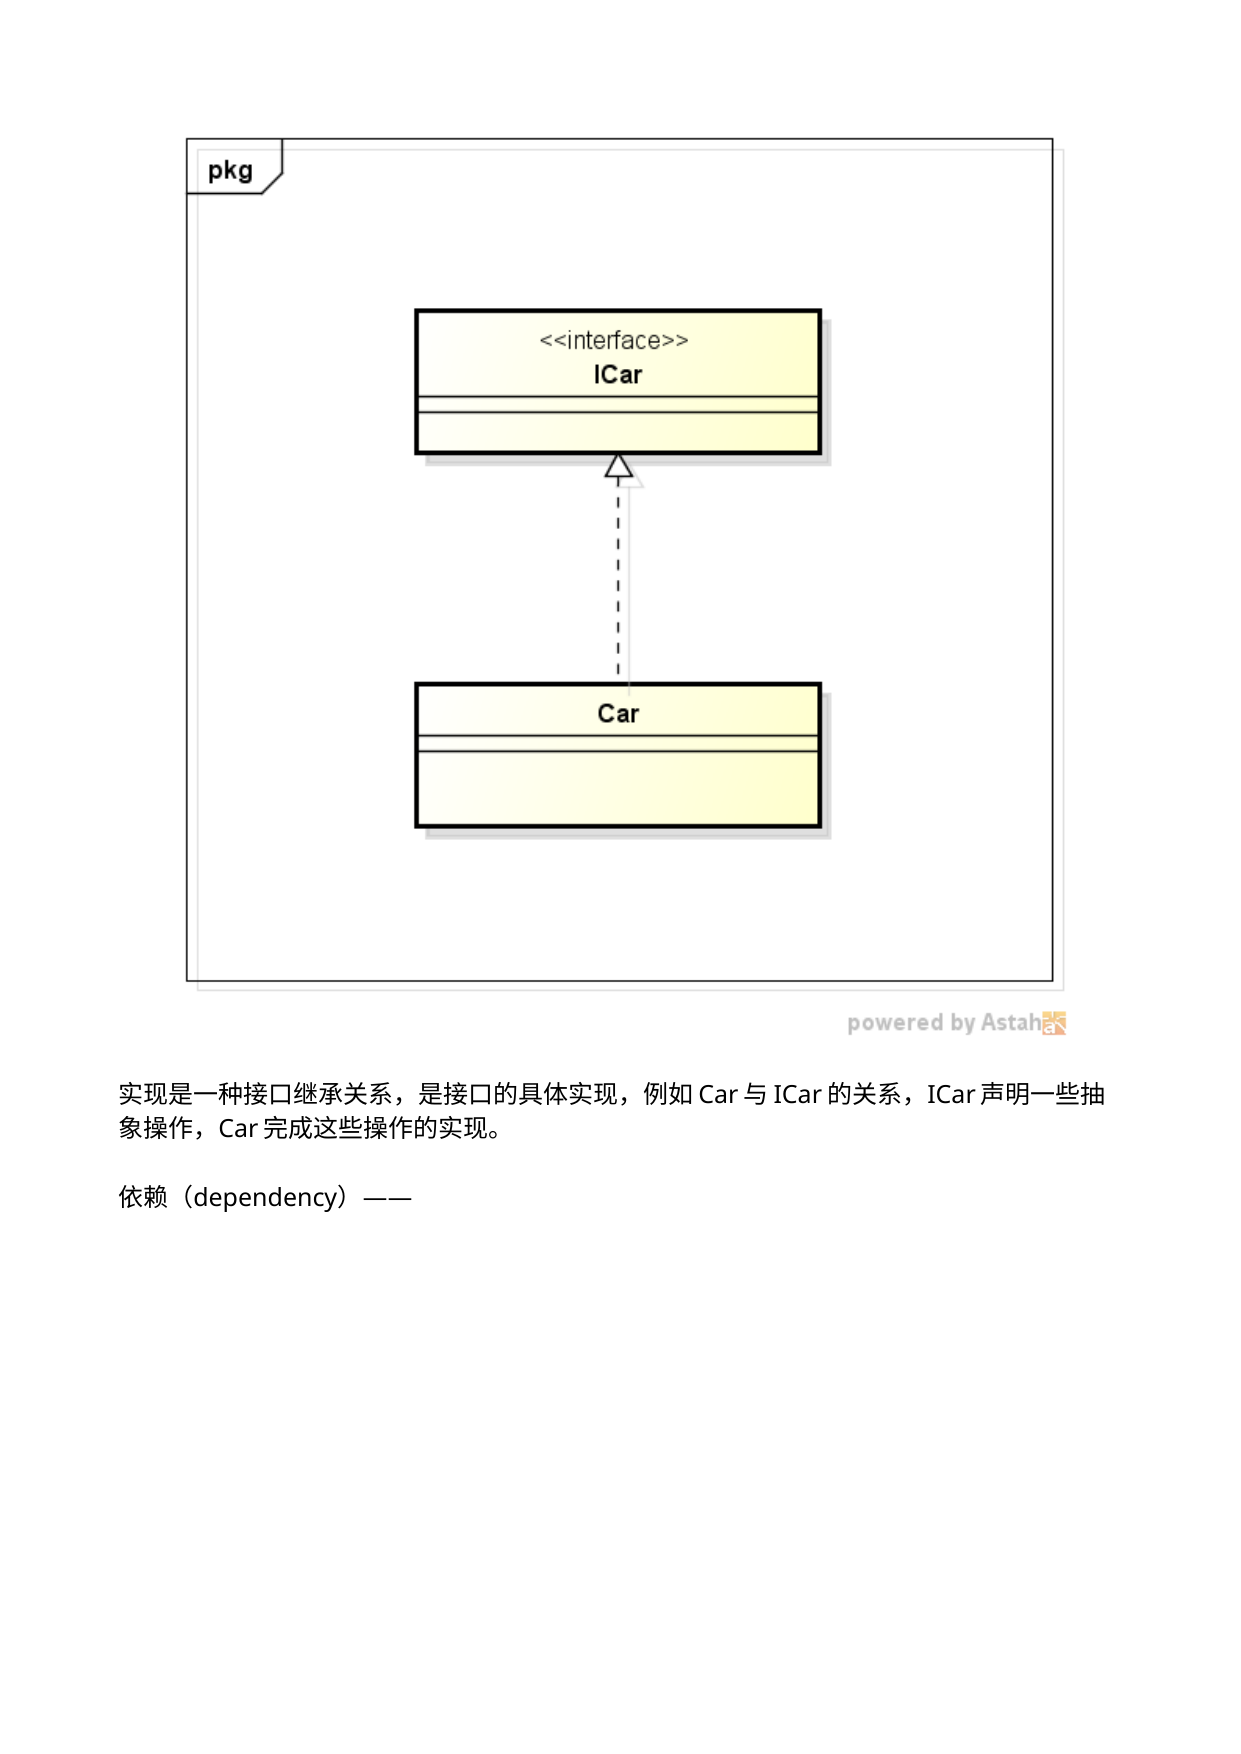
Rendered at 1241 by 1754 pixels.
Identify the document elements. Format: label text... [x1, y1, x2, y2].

text 依赖（dependency）—— [118, 1179, 1122, 1213]
picture [166, 118, 1074, 1043]
text 实现是一种接口继承关系，是接口的具体实现，例如Car与ICar的关系，ICar声明一些抽象操作，Car完成这些操作的实现。 [118, 1077, 1122, 1145]
